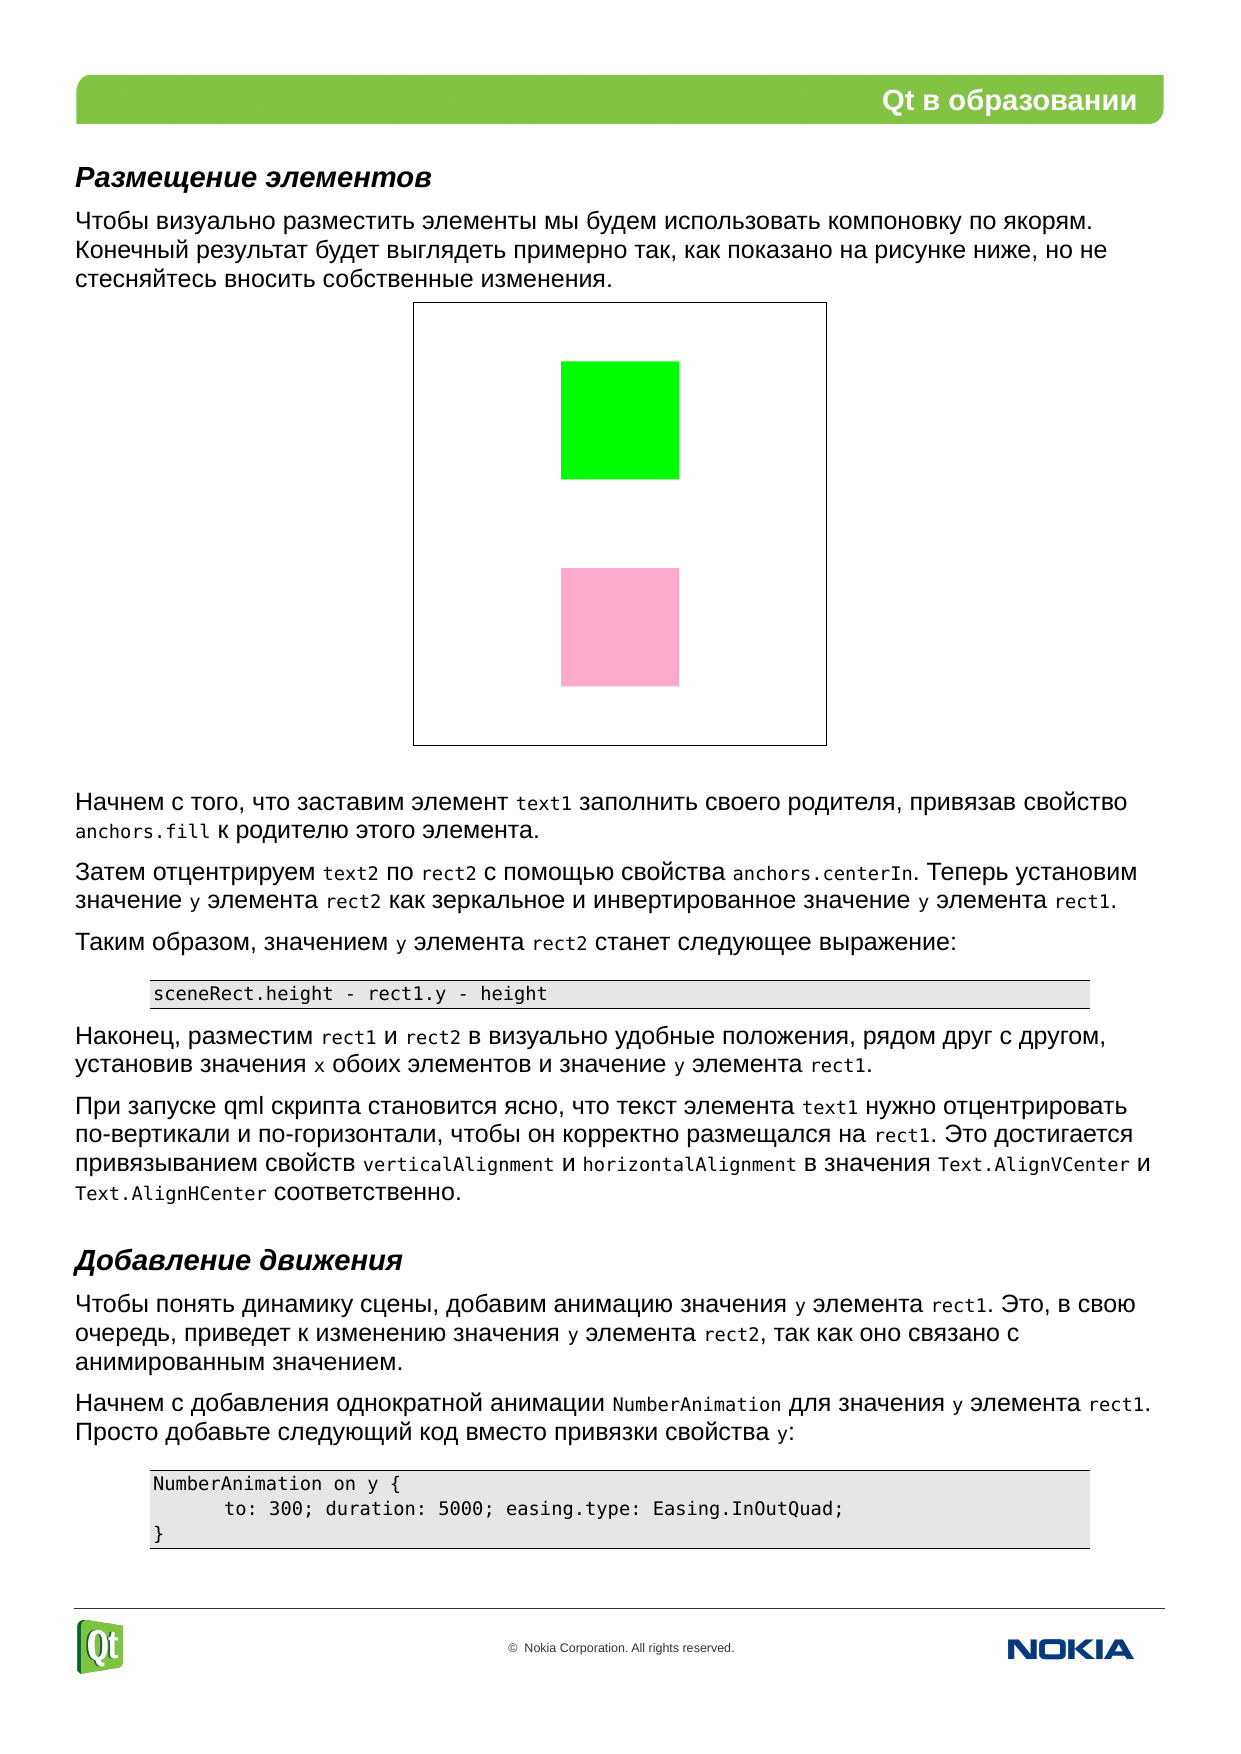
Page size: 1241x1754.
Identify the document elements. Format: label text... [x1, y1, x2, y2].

subtitle Размещение элементов [75, 160, 1165, 193]
picture [76, 75, 1164, 124]
text Чтобы визуально разместить элементы мы будем использовать компоновку по якорям. Конечный результат будет выглядеть примерно так, как показано на рисунке ниже, но не стесняйтесь вносить собственные изменения. [75, 206, 1165, 292]
text Затем отцентрируем text2 по rect2 с помощью свойства anchors.centerIn. Теперь установим значение y элемента rect2 как зеркальное и инвертированное значение y элемента rect1. [75, 857, 1165, 914]
picture [978, 1610, 1164, 1688]
text Начнем с добавления однократной анимации NumberAnimation для значения y элемента rect1. Просто добавьте следующий код вместо привязки свойства y: [75, 1388, 1165, 1446]
text NumberAnimation on y { [150, 1471, 1090, 1498]
text При запуске qml скрипта становится ясно, что текст элемента text1 нужно отцентрировать по-вертикали и по-горизонтали, чтобы он корректно размещался на rect1. Это достигается привязыванием свойств verticalAlignment и horizontalAlignment в значения Text.AlignVCenter и Text.AlignHCenter соответственно. [75, 1091, 1165, 1206]
text Наконец, разместим rect1 и rect2 в визуально удобные положения, рядом друг с другом, установив значения x обоих элементов и значение y элемента rect1. [75, 1021, 1165, 1078]
text Таким образом, значением y элемента rect2 станет следующее выражение: [75, 927, 1165, 956]
text Начнем с того, что заставим элемент text1 заполнить своего родителя, привязав свойство anchors.fill к родителю этого элемента. [75, 787, 1165, 844]
text to: 300; duration: 5000; easing.type: Easing.InOutQuad; [150, 1498, 1090, 1520]
text Чтобы понять динамику сцены, добавим анимацию значения y элемента rect1. Это, в свою очередь, приведет к изменению значения y элемента rect2, так как оно связано с анимированным значением. [75, 1289, 1165, 1376]
picture [73, 1615, 127, 1679]
text } [150, 1520, 1090, 1548]
text sceneRect.height - rect1.y - height [150, 981, 1090, 1008]
subtitle Добавление движения [75, 1243, 1165, 1277]
